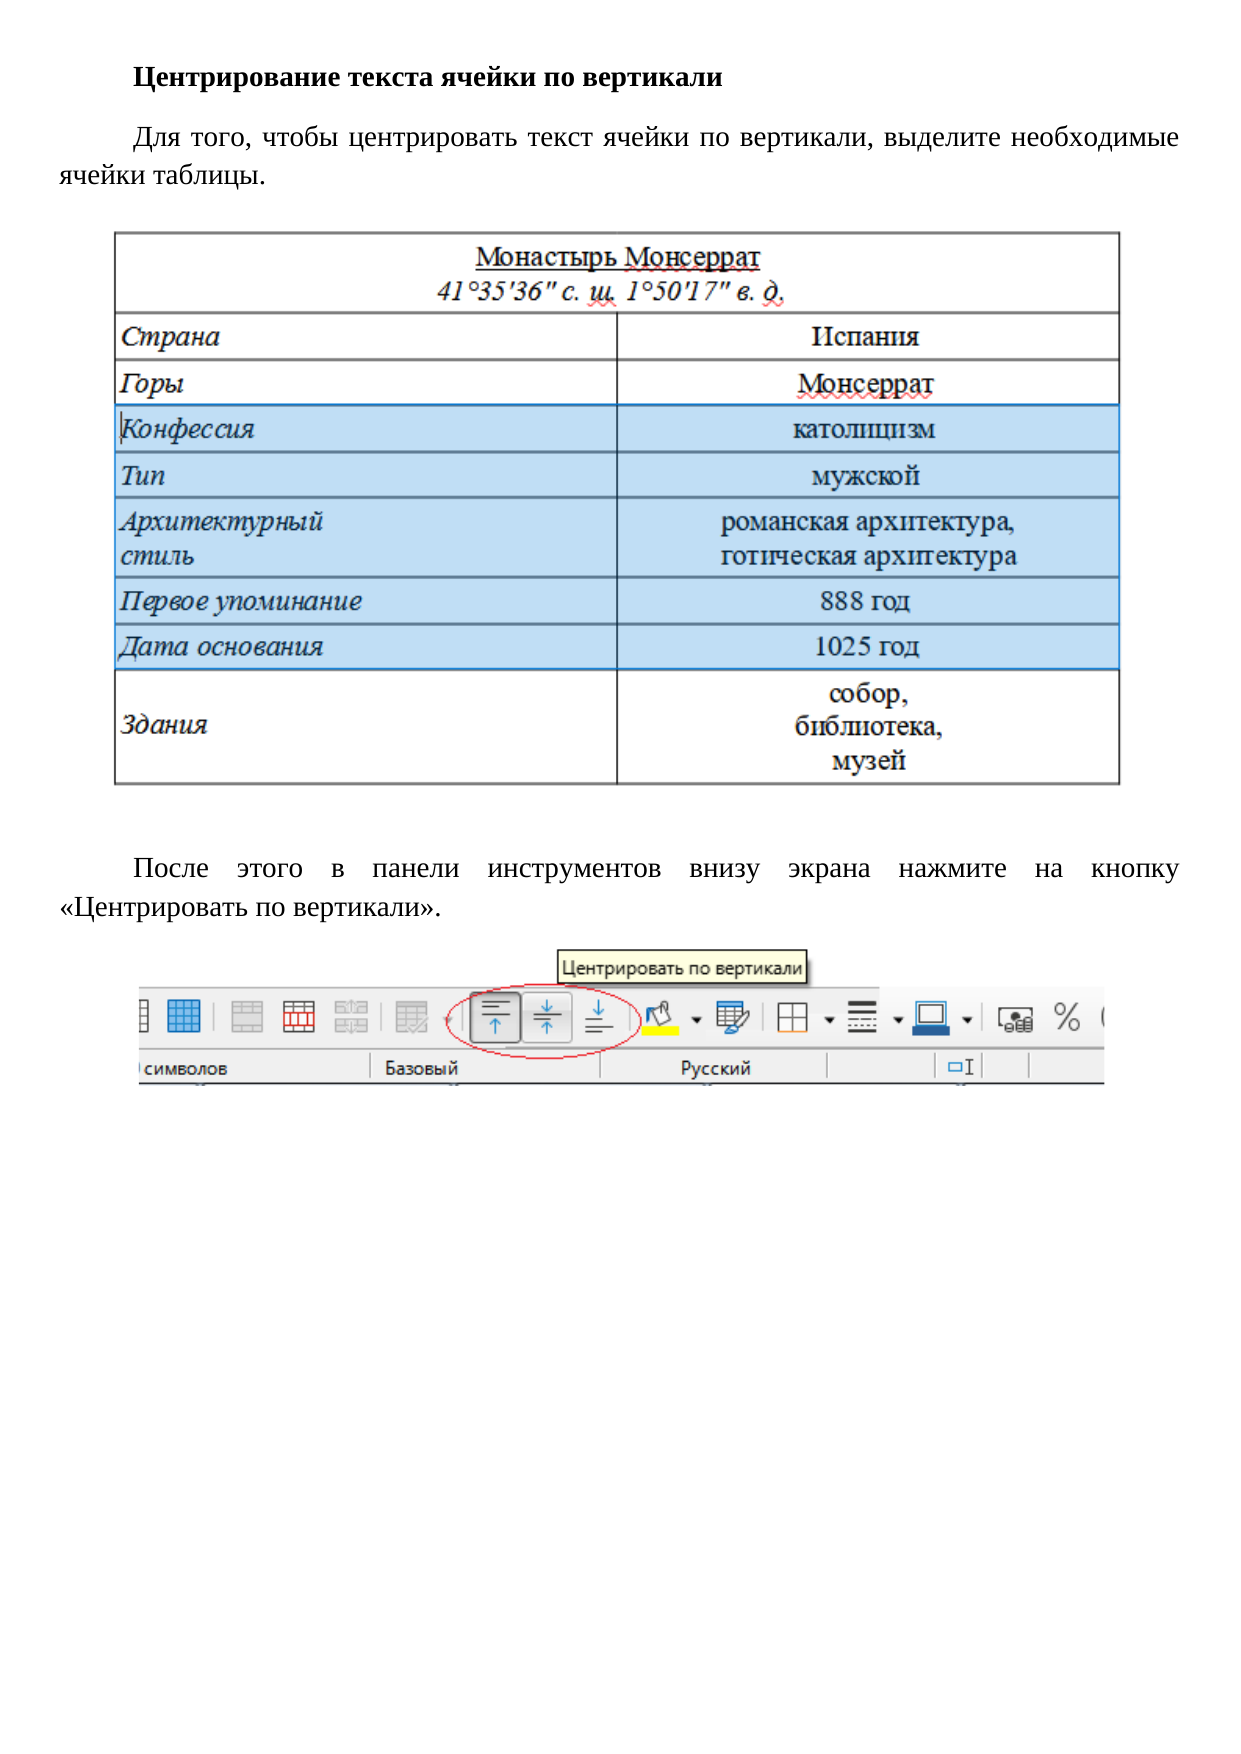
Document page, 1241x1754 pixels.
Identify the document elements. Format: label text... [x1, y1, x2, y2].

text Центрирование текста ячейки по вертикали [59, 59, 1181, 93]
text После этого в панели инструментов внизу экрана нажмите на кнопку «Центрировать по вертикали». [59, 217, 1181, 923]
picture [138, 948, 1105, 1086]
text Для того, чтобы центрировать текст ячейки по вертикали, выделите необходимые ячейки таблицы. [59, 119, 1181, 191]
picture [91, 216, 1149, 820]
